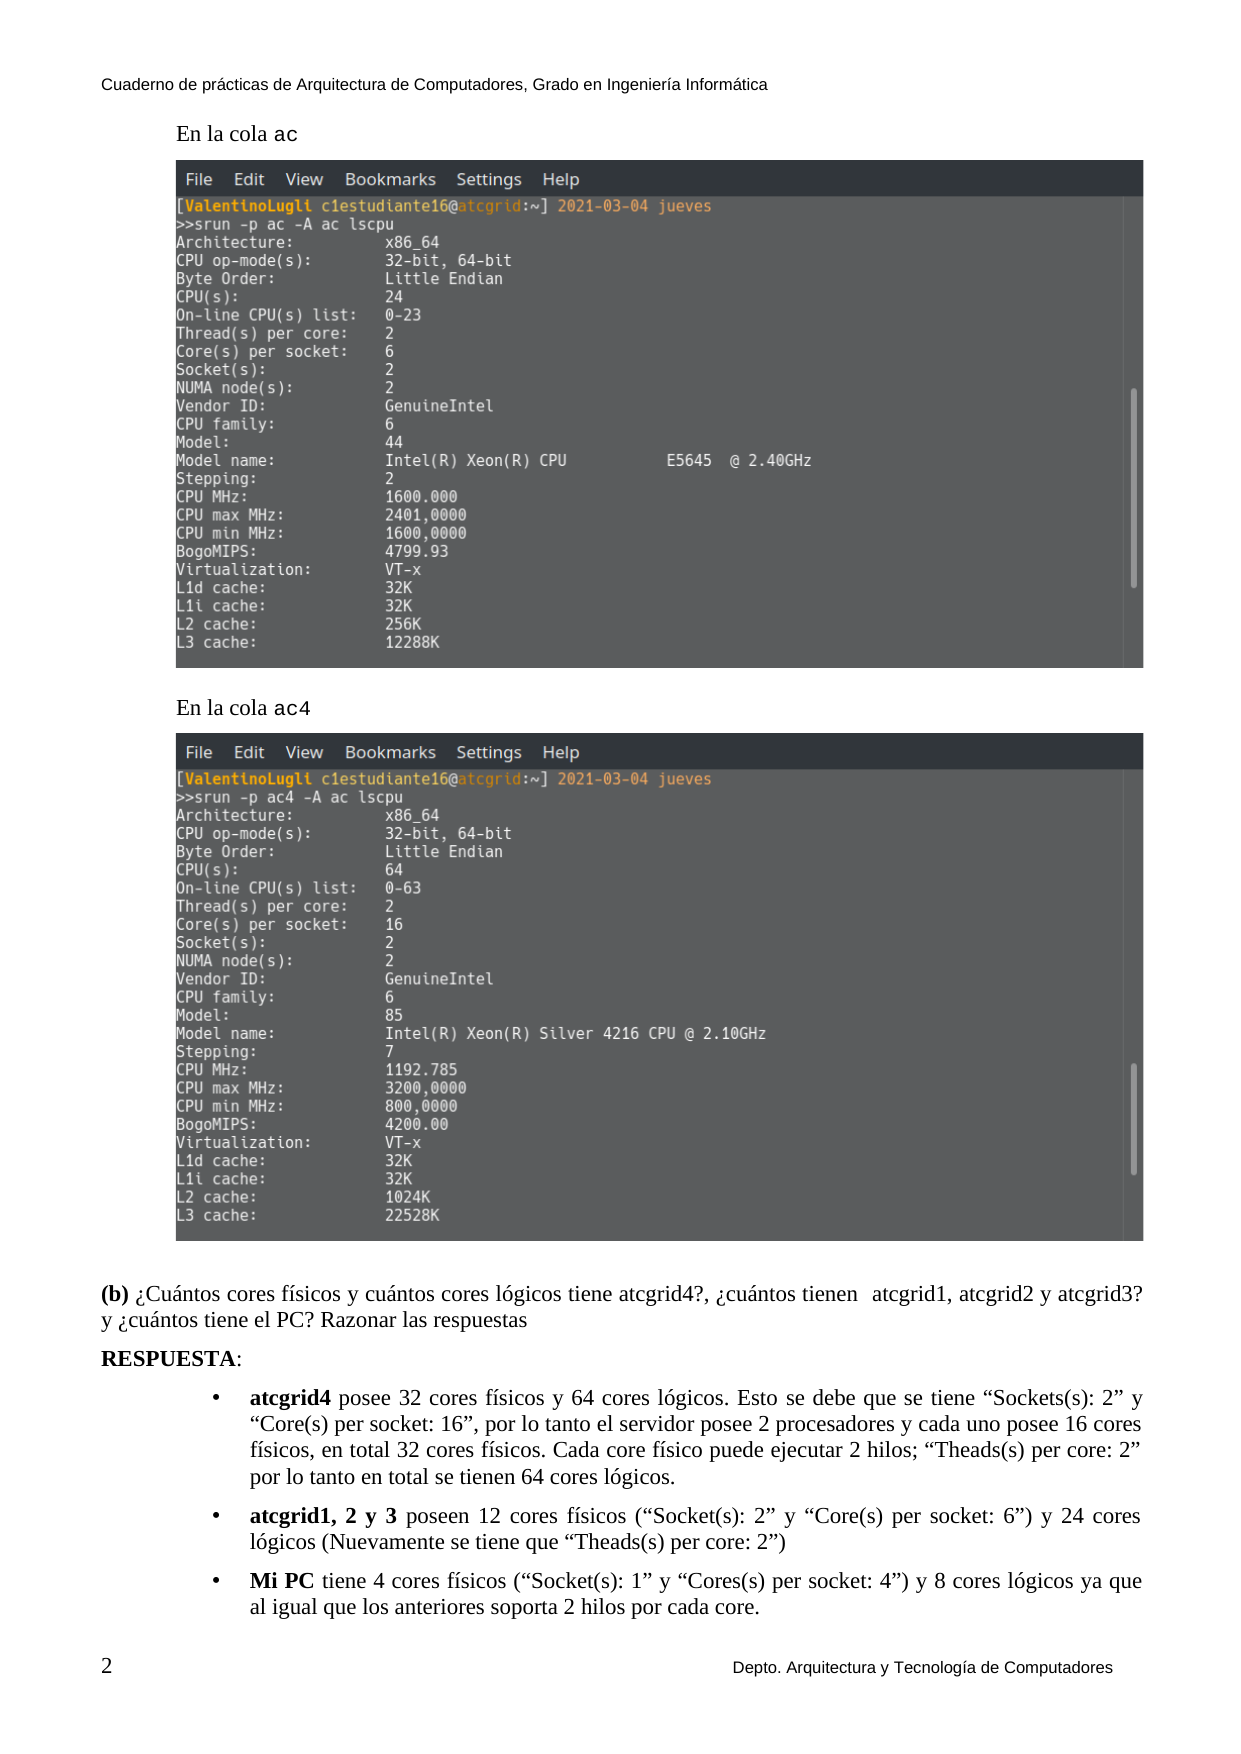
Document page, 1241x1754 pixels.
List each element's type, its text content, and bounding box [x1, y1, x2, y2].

list Mi PC tiene 4 cores físicos (“Socket(s): 1” y “Cores(s) per socket: 4”) y 8 cores lógicos ya que al igual que los anteriores soporta 2 hilos por cada core. [212, 1567, 1143, 1619]
picture [175, 160, 1144, 668]
list En la cola ac [176, 121, 1143, 148]
list RESPUESTA: [101, 1345, 1143, 1371]
list atcgrid4 posee 32 cores físicos y 64 cores lógicos. Esto se debe que se tiene “Sockets(s): 2” y “Core(s) per socket: 16”, por lo tanto el servidor posee 2 procesadores y cada uno posee 16 cores físicos, en total 32 cores físicos. Cada core físico puede ejecutar 2 hilos; “Theads(s) per core: 2” por lo tanto en total se tienen 64 cores lógicos. [212, 1384, 1143, 1489]
list atcgrid1, 2 y 3 poseen 12 cores físicos (“Socket(s): 2” y “Core(s) per socket: 6”) y 24 cores lógicos (Nuevamente se tiene que “Theads(s) per core: 2”) [212, 1502, 1143, 1554]
text (b) ¿Cuántos cores físicos y cuántos cores lógicos tiene atcgrid4?, ¿cuántos tienen atcgrid1, atcgrid2 y atcgrid3? y ¿cuántos tiene el PC? Razonar las respuestas [101, 1280, 1143, 1332]
list En la cola ac4 [176, 668, 1143, 721]
picture [175, 733, 1144, 1241]
